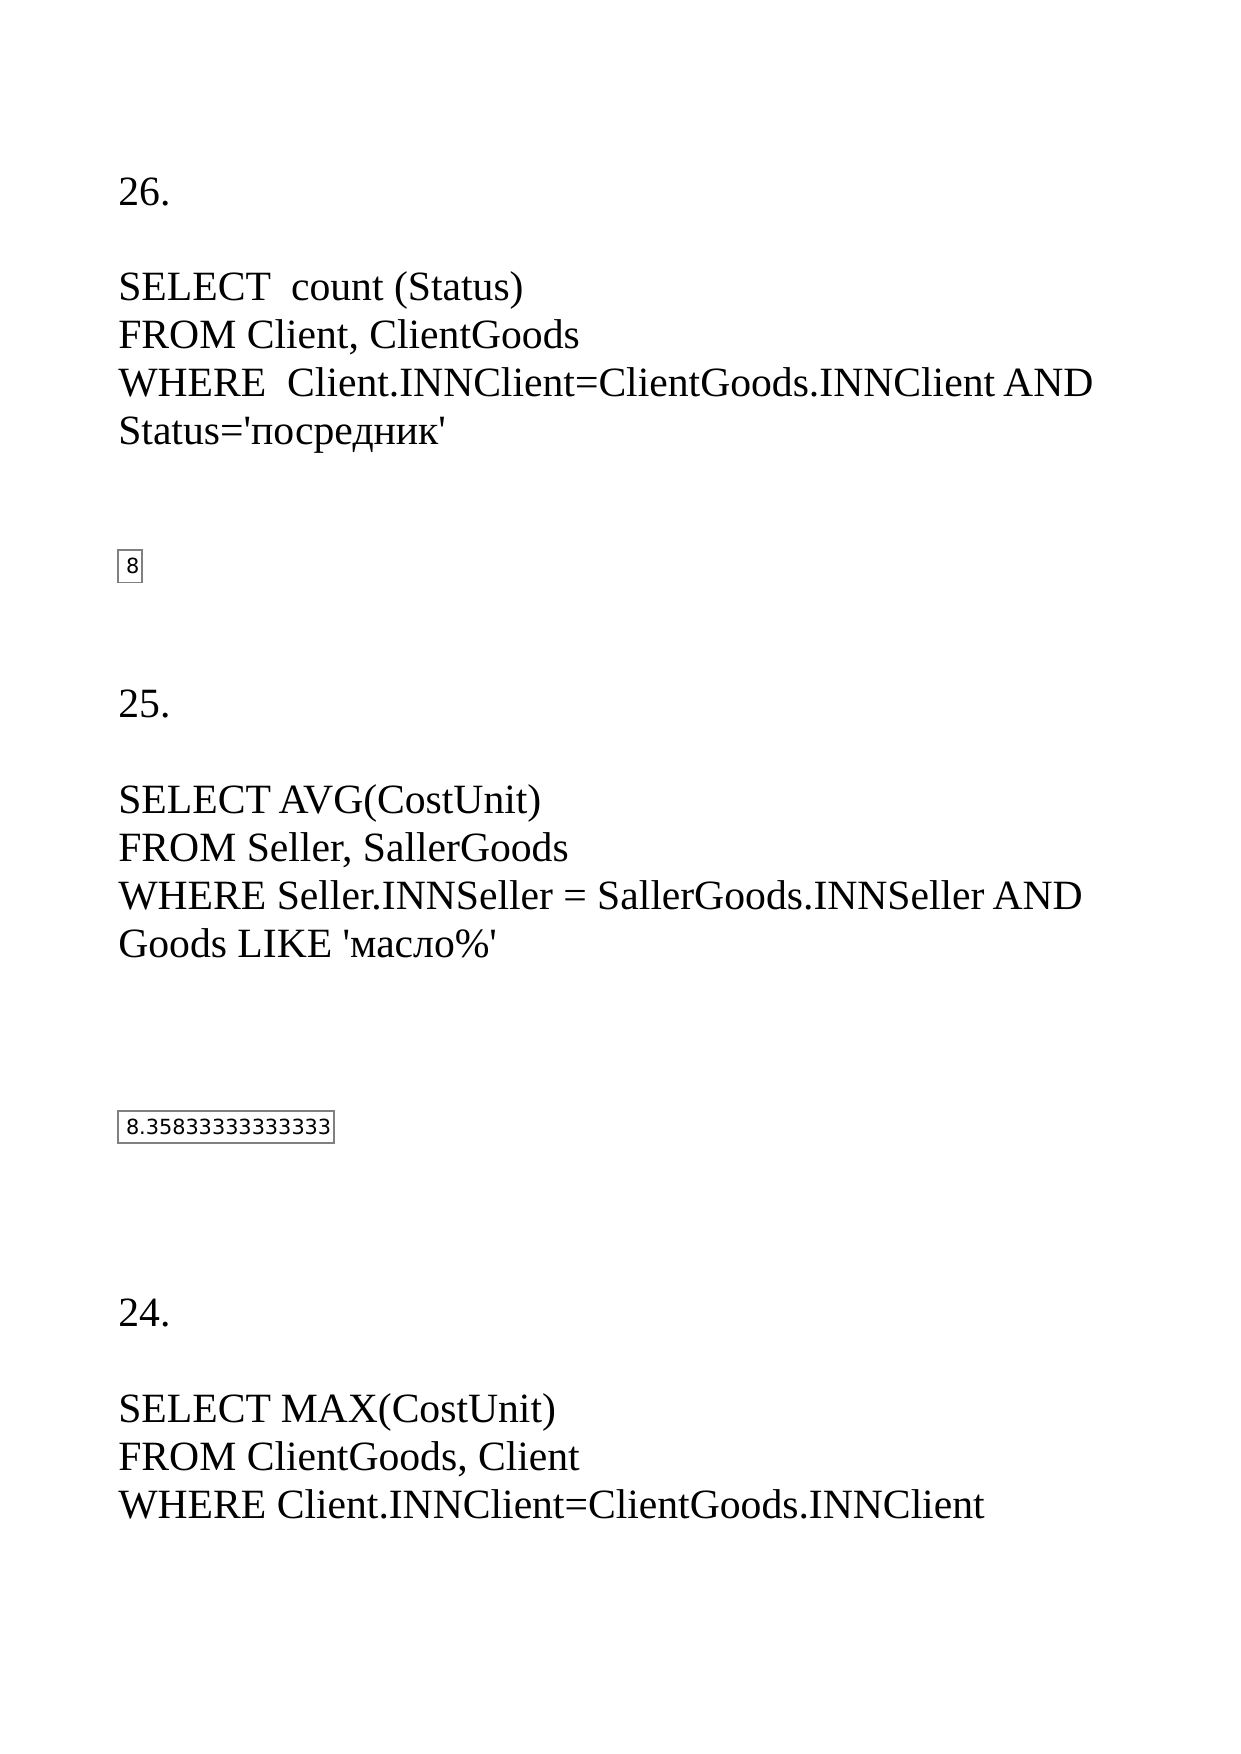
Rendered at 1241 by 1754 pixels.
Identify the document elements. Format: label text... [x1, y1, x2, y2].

text 26. [118, 166, 1122, 214]
text SELECT MAX(CostUnit) [118, 1383, 1122, 1431]
text SELECT count (Status) [118, 262, 1122, 310]
text WHERE Client.INNClient=ClientGoods.INNClient AND Status='посредник' [118, 358, 1122, 453]
table_header 8 [119, 551, 141, 581]
text WHERE Client.INNClient=ClientGoods.INNClient [118, 1479, 1122, 1527]
table_header 8.35833333333333 [119, 1112, 333, 1142]
text FROM Seller, SallerGoods [118, 823, 1122, 871]
text FROM ClientGoods, Client [118, 1431, 1122, 1479]
text SELECT AVG(CostUnit) [118, 775, 1122, 823]
text 25. [118, 679, 1122, 727]
text WHERE Seller.INNSeller = SallerGoods.INNSeller AND Goods LIKE 'масло%' [118, 871, 1122, 966]
text FROM Client, ClientGoods [118, 310, 1122, 358]
text 24. [118, 1287, 1122, 1335]
